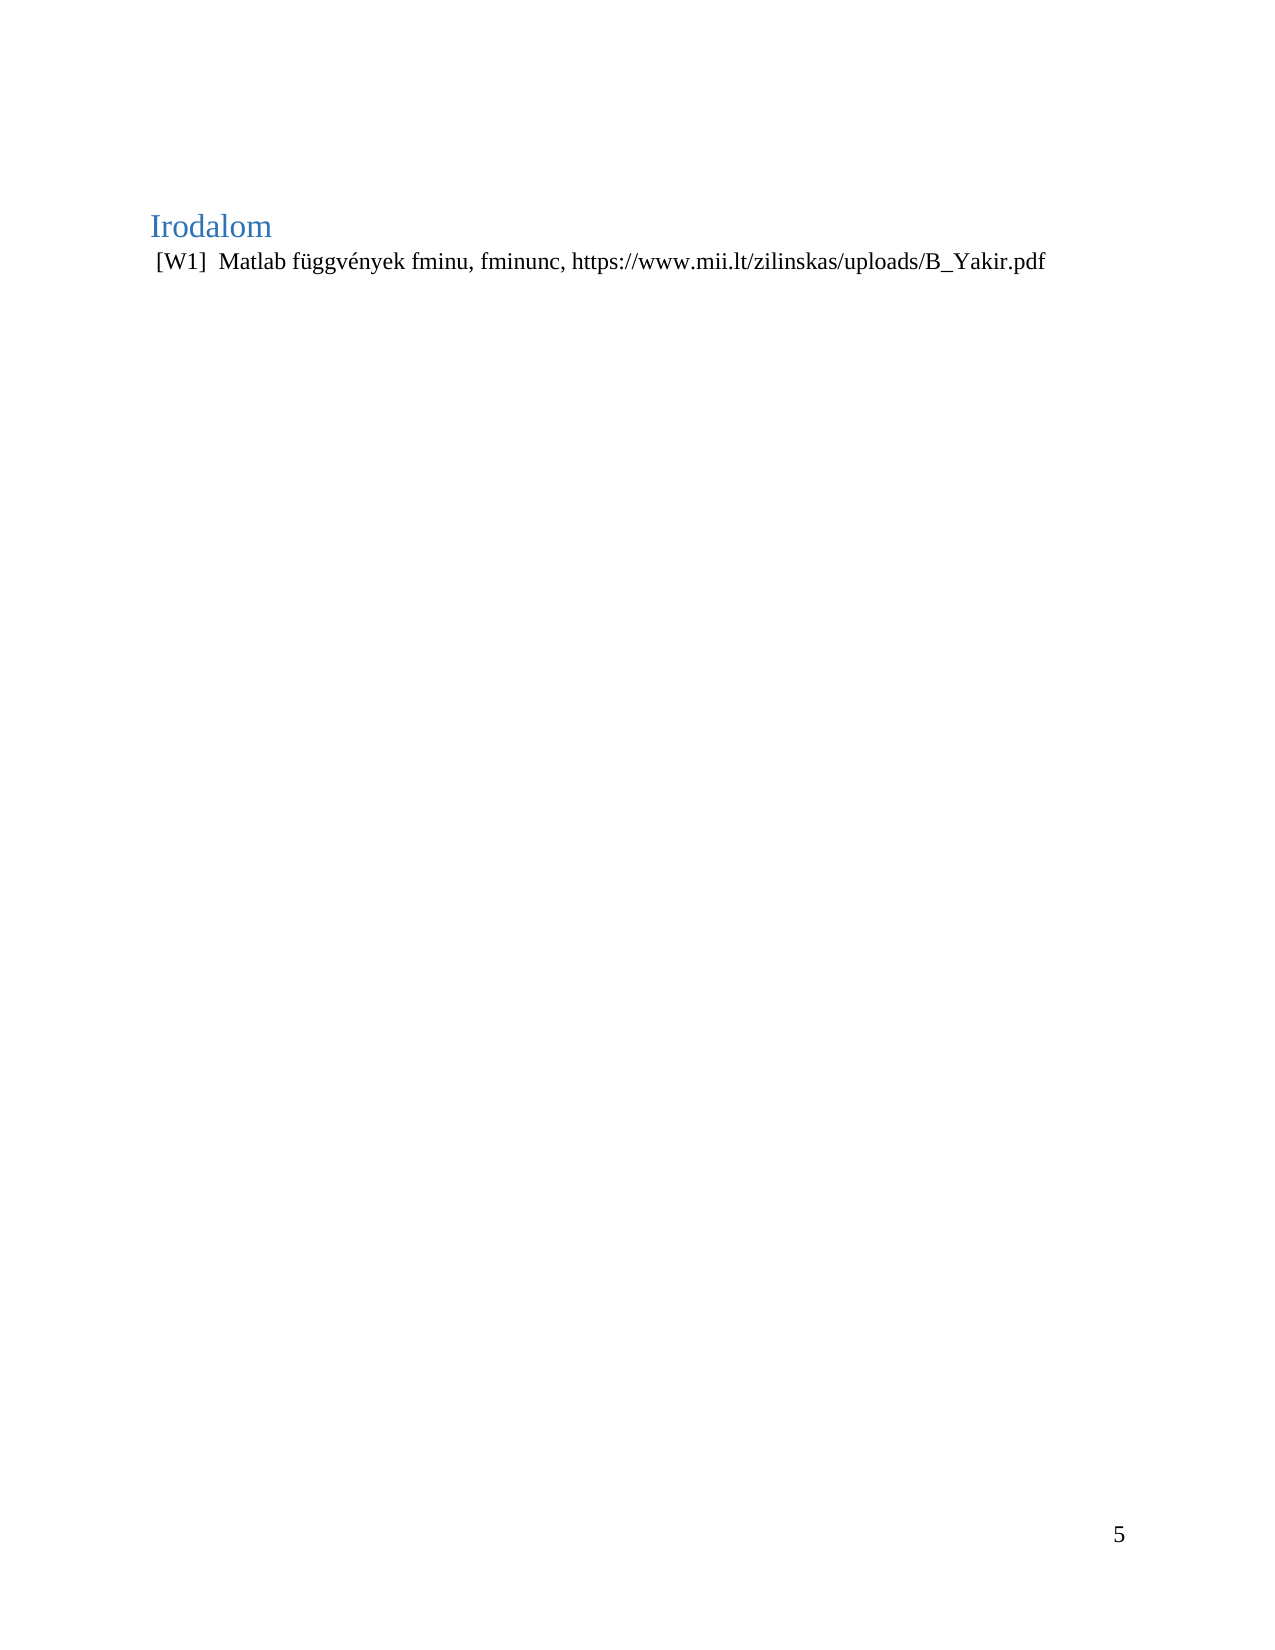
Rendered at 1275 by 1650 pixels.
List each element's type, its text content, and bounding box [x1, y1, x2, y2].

text [W1] Matlab függvények fminu, fminunc, https://www.mii.lt/zilinskas/uploads/B_Yakir.pdf [150, 247, 1125, 275]
subtitle Irodalom [150, 206, 1125, 244]
